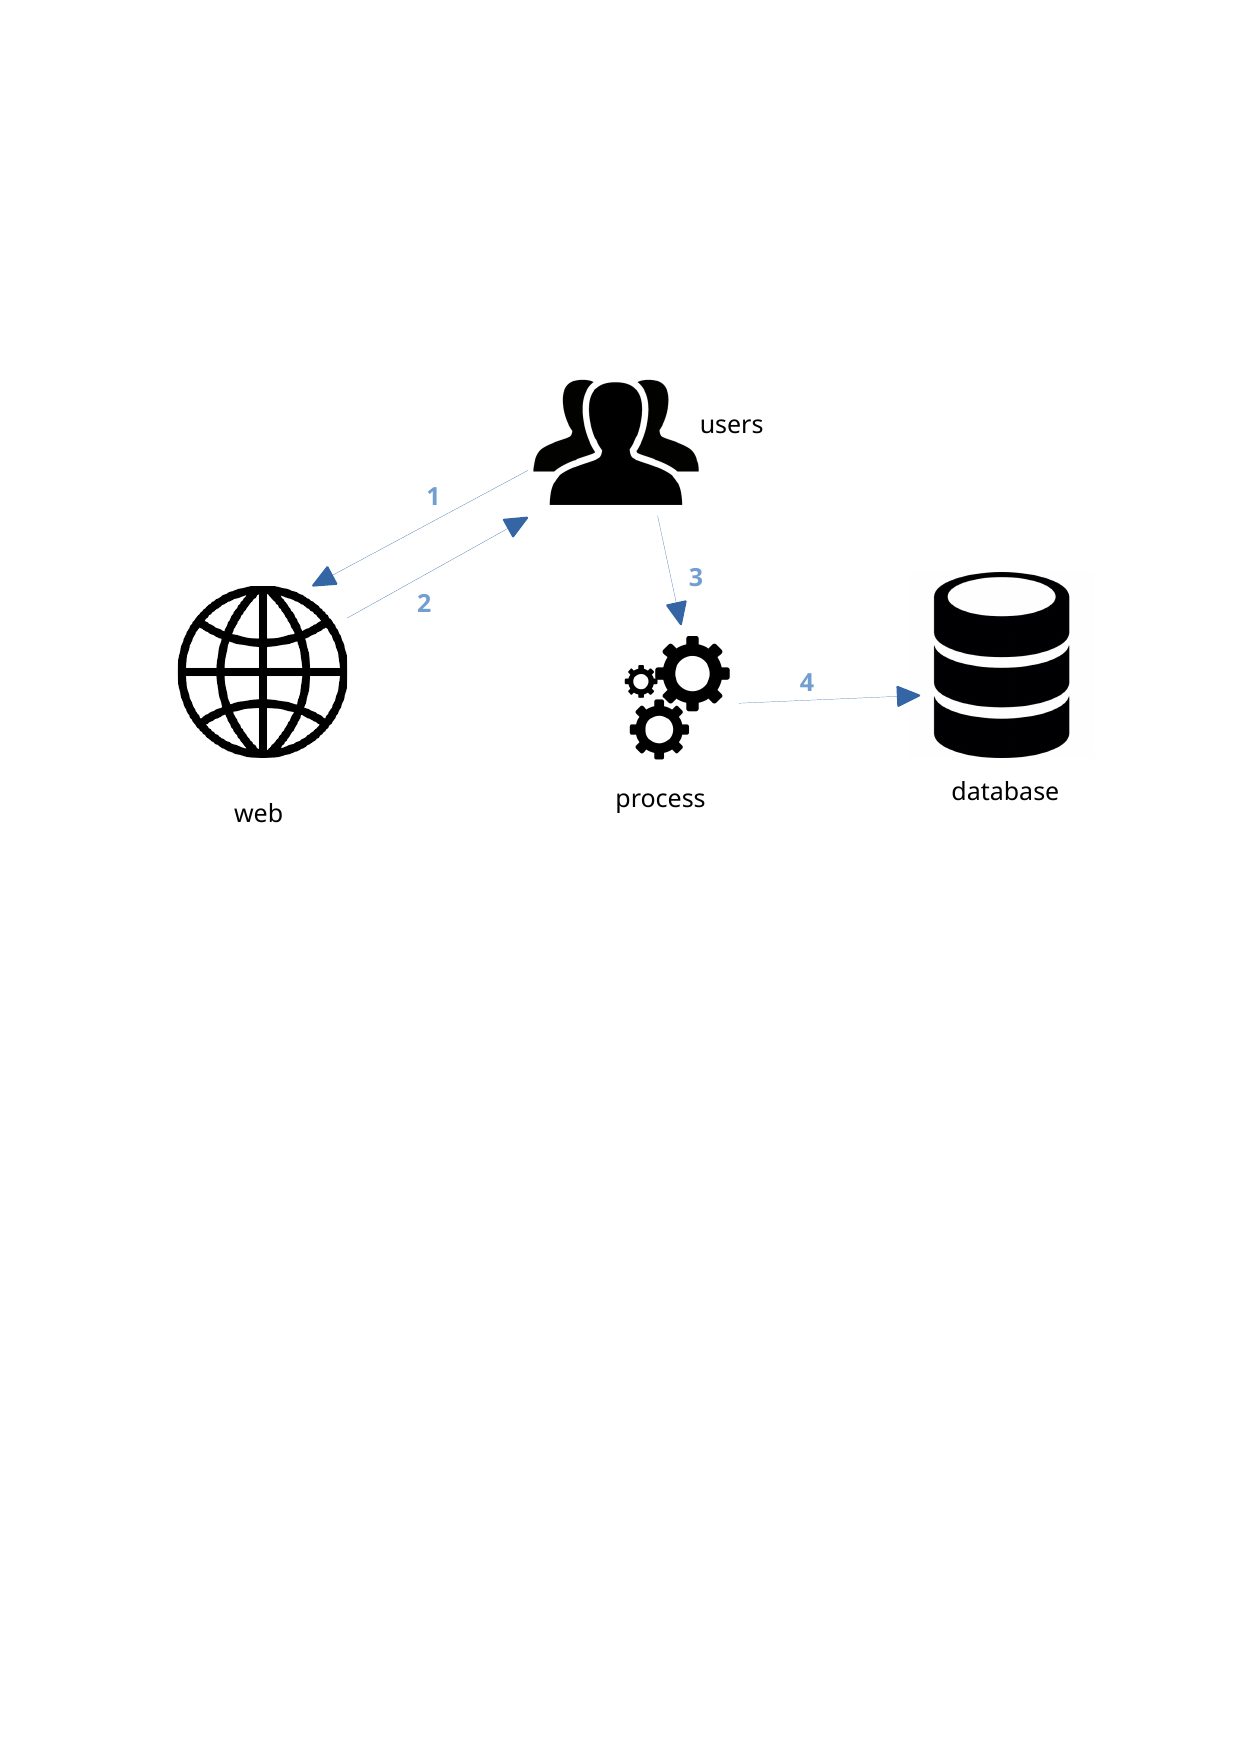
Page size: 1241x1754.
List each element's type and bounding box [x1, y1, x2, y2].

picture [513, 340, 718, 545]
picture [909, 572, 1094, 758]
picture [177, 586, 348, 758]
picture [615, 636, 739, 760]
